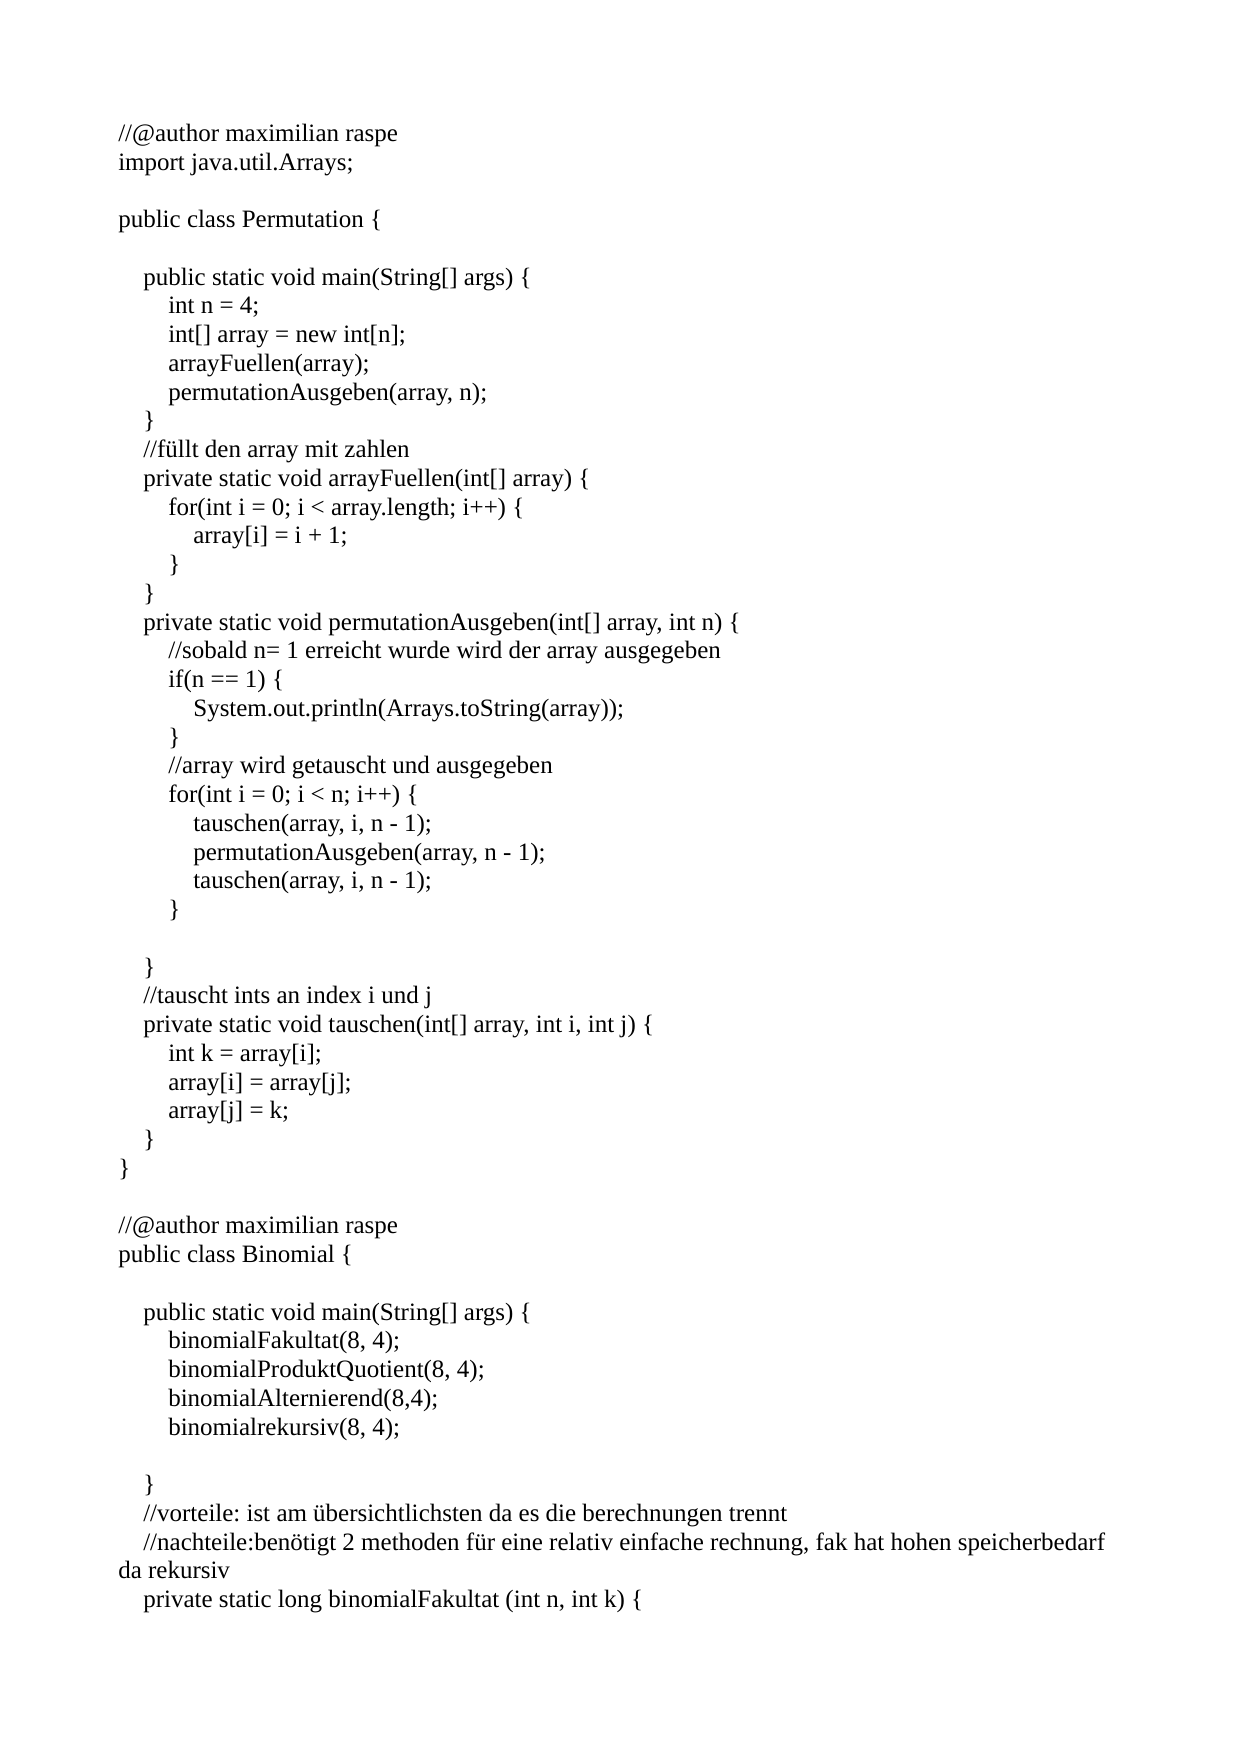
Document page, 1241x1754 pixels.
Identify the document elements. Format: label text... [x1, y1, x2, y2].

text int[] array = new int[n]; [118, 319, 1122, 348]
text //@author maximilian raspe [118, 1211, 1122, 1239]
text binomialAlternierend(8,4); [118, 1383, 1122, 1412]
text //nachteile:benötigt 2 methoden für eine relativ einfache rechnung, fak hat hohen speicherbedarf da rekursiv [118, 1527, 1122, 1584]
text System.out.println(Arrays.toString(array)); [118, 693, 1122, 722]
text permutationAusgeben(array, n - 1); [118, 837, 1122, 866]
text //vorteile: ist am übersichtlichsten da es die berechnungen trennt [118, 1498, 1122, 1527]
text int n = 4; [118, 291, 1122, 319]
text } [118, 1469, 1122, 1498]
text } [118, 1124, 1122, 1153]
text //sobald n= 1 erreicht wurde wird der array ausgegeben [118, 636, 1122, 664]
text tauschen(array, i, n - 1); [118, 866, 1122, 894]
text } [118, 894, 1122, 923]
text } [118, 549, 1122, 578]
text private static void arrayFuellen(int[] array) { [118, 463, 1122, 492]
text import java.util.Arrays; [118, 147, 1122, 176]
text } [118, 406, 1122, 434]
text permutationAusgeben(array, n); [118, 377, 1122, 406]
text //@author maximilian raspe [118, 118, 1122, 147]
text } [118, 952, 1122, 981]
text } [118, 722, 1122, 751]
text array[i] = i + 1; [118, 521, 1122, 549]
text binomialFakultat(8, 4); [118, 1326, 1122, 1354]
text } [118, 578, 1122, 607]
text public static void main(String[] args) { [118, 262, 1122, 291]
text array[j] = k; [118, 1096, 1122, 1124]
text binomialrekursiv(8, 4); [118, 1412, 1122, 1441]
text public class Permutation { [118, 204, 1122, 233]
text int k = array[i]; [118, 1038, 1122, 1067]
text private static void tauschen(int[] array, int i, int j) { [118, 1009, 1122, 1038]
text private static long binomialFakultat (int n, int k) { [118, 1584, 1122, 1613]
text public static void main(String[] args) { [118, 1297, 1122, 1326]
text if(n == 1) { [118, 664, 1122, 693]
text //tauscht ints an index i und j [118, 981, 1122, 1009]
text for(int i = 0; i < n; i++) { [118, 779, 1122, 808]
text } [118, 1153, 1122, 1182]
text //array wird getauscht und ausgegeben [118, 751, 1122, 779]
text private static void permutationAusgeben(int[] array, int n) { [118, 607, 1122, 636]
text binomialProduktQuotient(8, 4); [118, 1354, 1122, 1383]
text for(int i = 0; i < array.length; i++) { [118, 492, 1122, 521]
text //füllt den array mit zahlen [118, 434, 1122, 463]
text array[i] = array[j]; [118, 1067, 1122, 1096]
text public class Binomial { [118, 1239, 1122, 1268]
text arrayFuellen(array); [118, 348, 1122, 377]
text tauschen(array, i, n - 1); [118, 808, 1122, 837]
